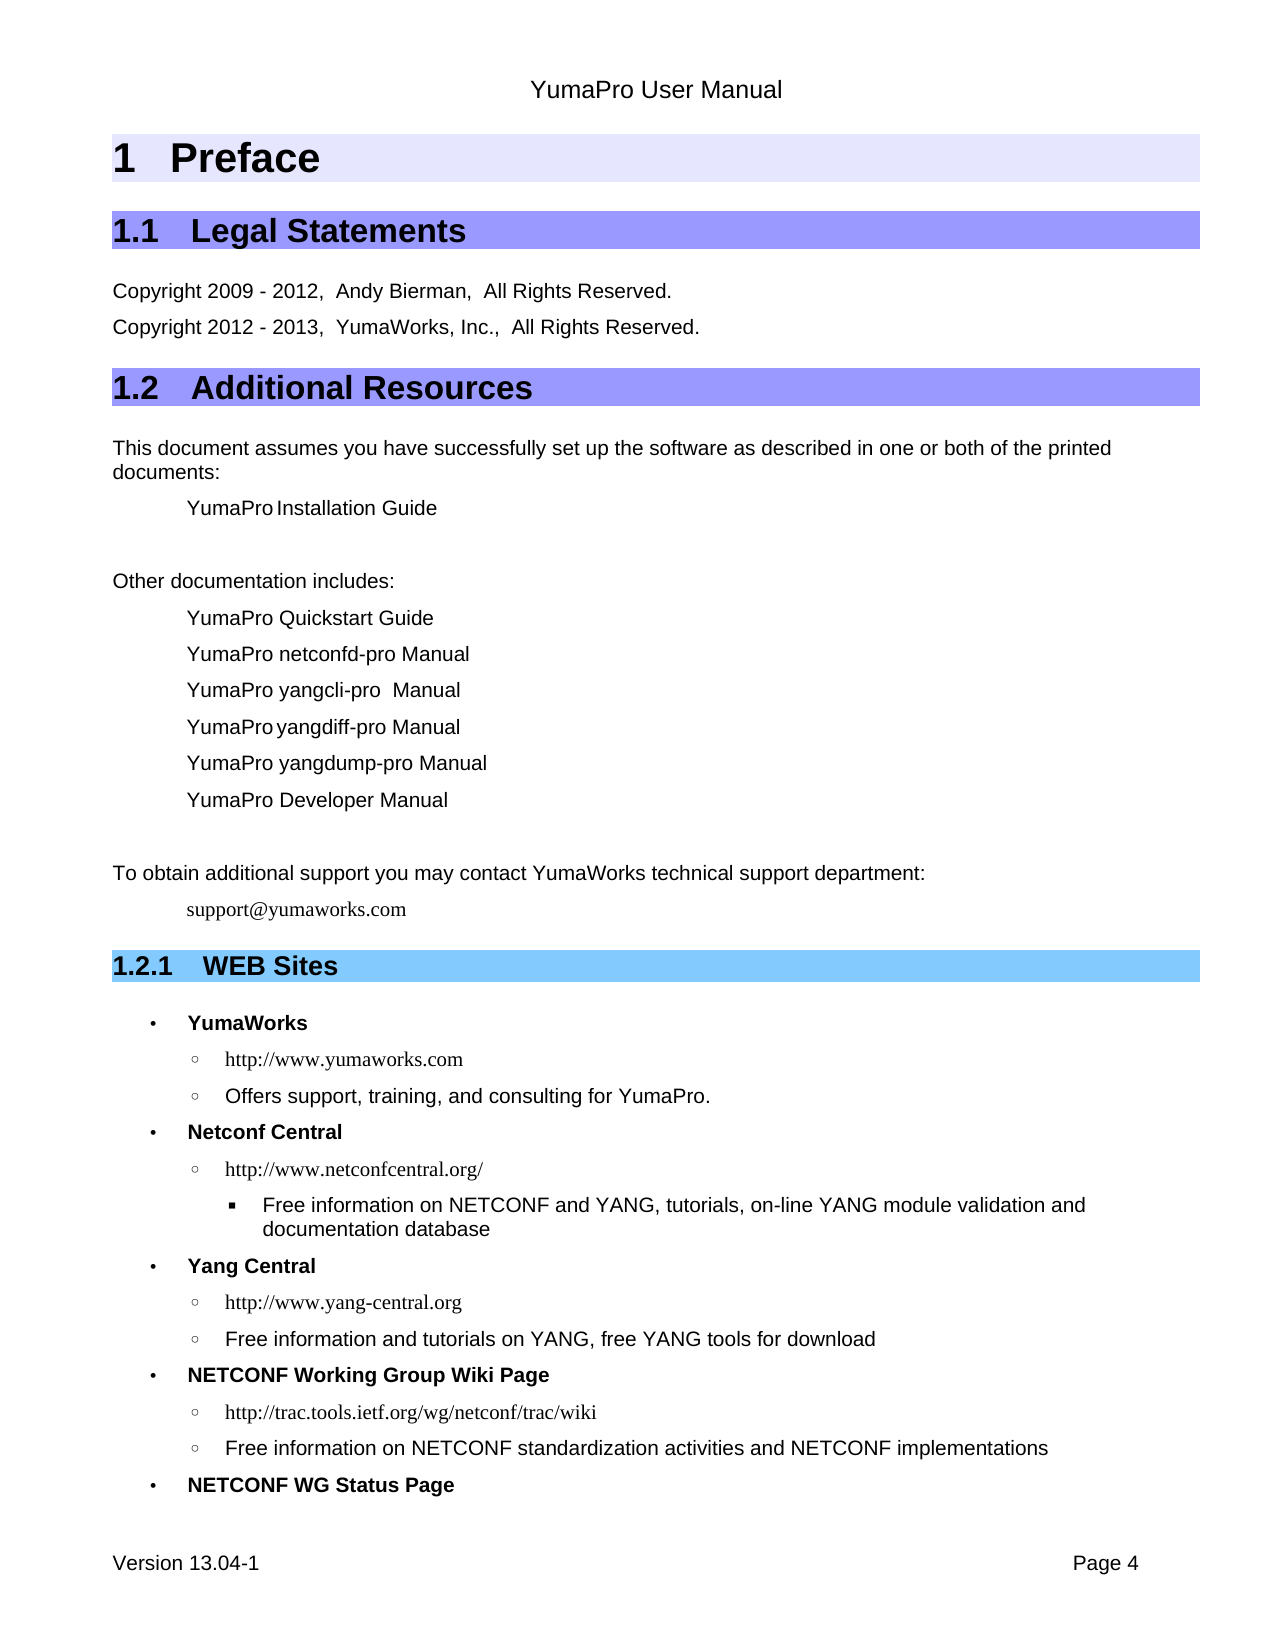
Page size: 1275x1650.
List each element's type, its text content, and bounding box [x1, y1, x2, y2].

list http://trac.tools.ietf.org/wg/netconf/trac/wiki [187, 1399, 1200, 1424]
list http://www.yang-central.org [187, 1290, 1200, 1314]
text YumaPro Installation Guide [112, 496, 1200, 520]
subtitle Preface [112, 134, 1200, 182]
text YumaPro Quickstart Guide [112, 605, 1200, 629]
list http://www.netconfcentral.org/ [187, 1157, 1200, 1181]
list NETCONF WG Status Page [150, 1473, 1200, 1497]
subtitle Legal Statements [112, 211, 1200, 249]
list http://www.yumaworks.com [187, 1047, 1200, 1071]
list Free information and tutorials on YANG, free YANG tools for download [187, 1327, 1200, 1351]
text Other documentation includes: [112, 569, 1200, 593]
text YumaPro yangdiff-pro Manual [112, 715, 1200, 739]
text This document assumes you have successfully set up the software as described in one or both of the printed documents: [112, 436, 1200, 483]
list Yang Central [150, 1254, 1200, 1278]
text YumaPro Developer Manual [112, 788, 1200, 812]
text To obtain additional support you may contact YumaWorks technical support department: [112, 861, 1200, 884]
list NETCONF Working Group Wiki Page [150, 1363, 1200, 1387]
list YumaWorks [150, 1011, 1200, 1035]
list Free information on NETCONF standardization activities and NETCONF implementations [187, 1436, 1200, 1460]
text YumaPro netconfd-pro Manual [112, 642, 1200, 666]
list Offers support, training, and consulting for YumaPro. [187, 1084, 1200, 1108]
text YumaPro yangdump-pro Manual [112, 751, 1200, 775]
list Netconf Central [150, 1120, 1200, 1144]
text support@yumaworks.com [112, 897, 1200, 921]
text Copyright 2009 - 2012, Andy Bierman, All Rights Reserved. [112, 278, 1200, 302]
list Free information on NETCONF and YANG, tutorials, on-line YANG module validation and documentation database [225, 1193, 1200, 1241]
subtitle WEB Sites [112, 950, 1200, 982]
subtitle Additional Resources [112, 368, 1200, 406]
text Copyright 2012 - 2013, YumaWorks, Inc., All Rights Reserved. [112, 315, 1200, 339]
text YumaPro yangcli-pro Manual [112, 678, 1200, 702]
